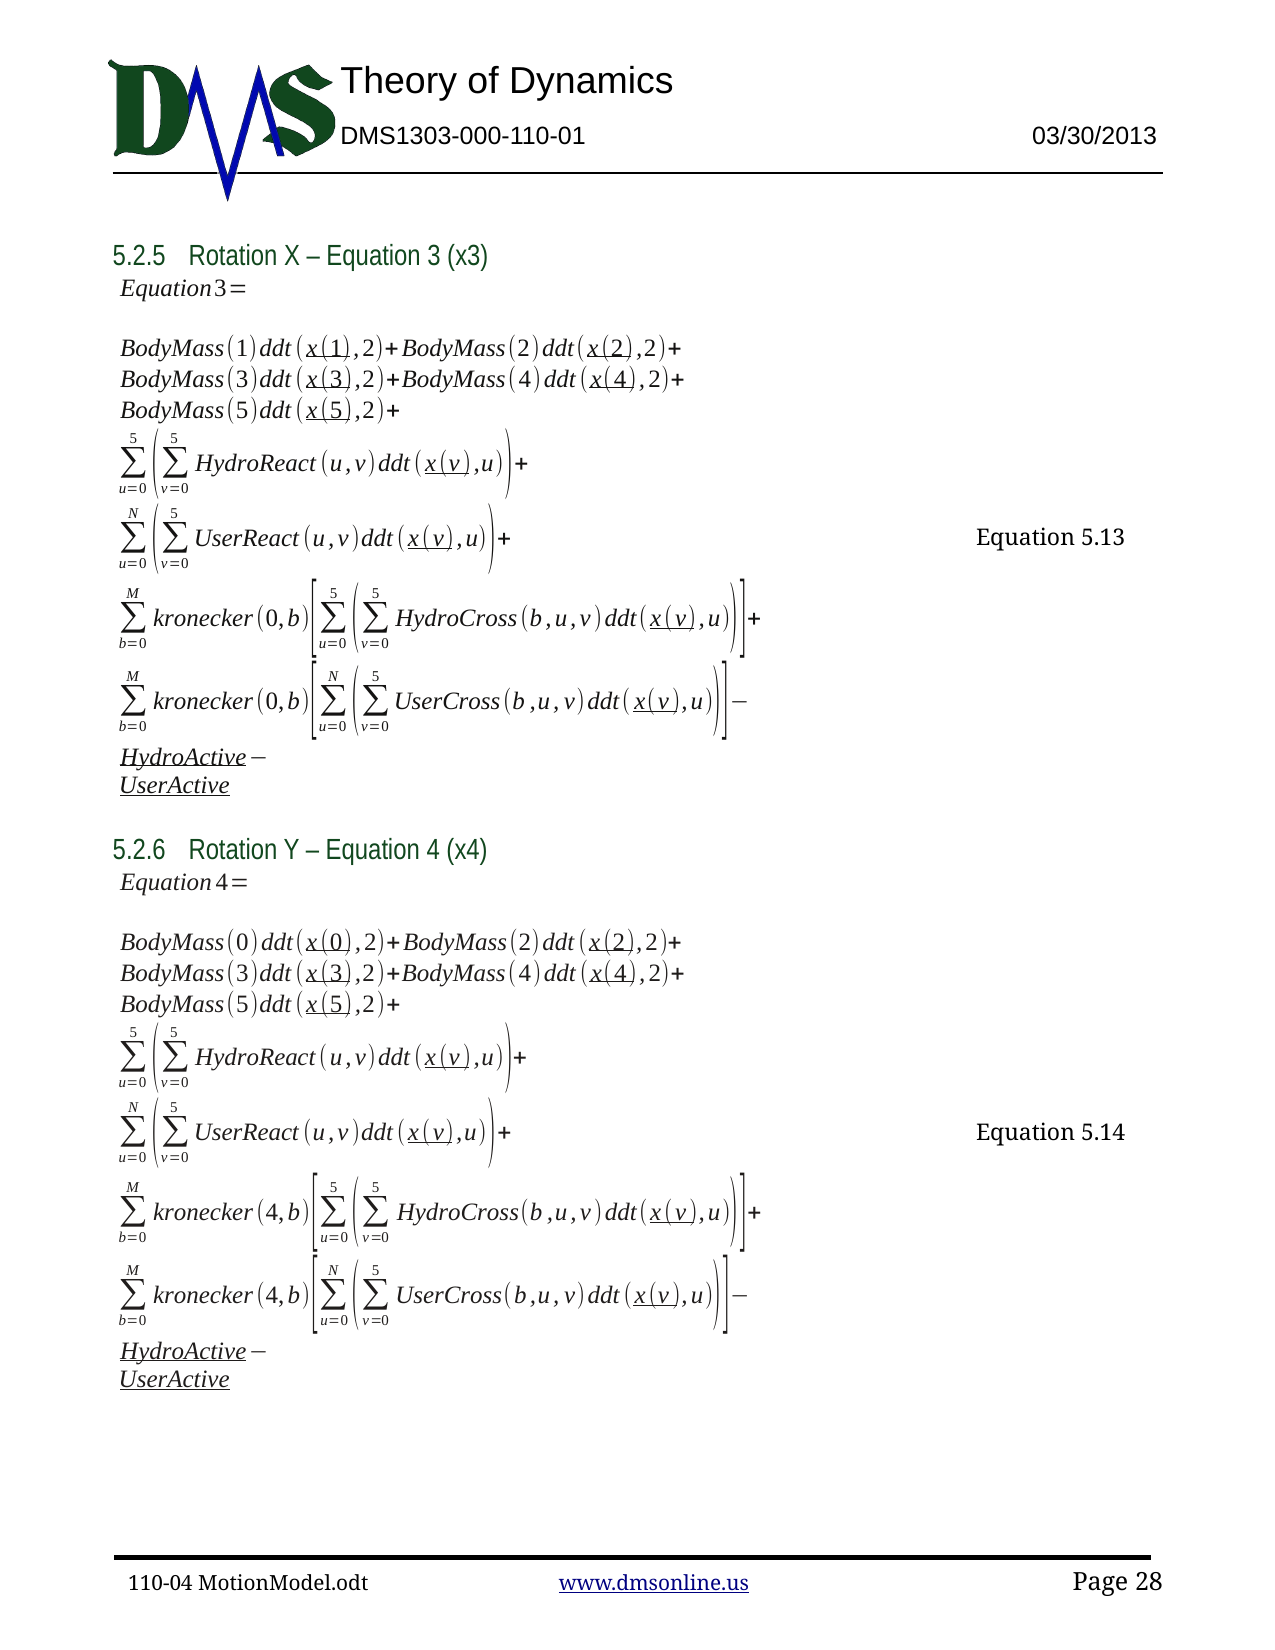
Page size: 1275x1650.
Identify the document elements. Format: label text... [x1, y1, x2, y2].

picture [105, 56, 338, 204]
subtitle Rotation Y – Equation 4 (x4) [112, 832, 1162, 866]
text Equation 5.13 [112, 275, 1162, 799]
text Equation 5.14 [112, 869, 1162, 1393]
subtitle Rotation X – Equation 3 (x3) [112, 238, 1162, 271]
